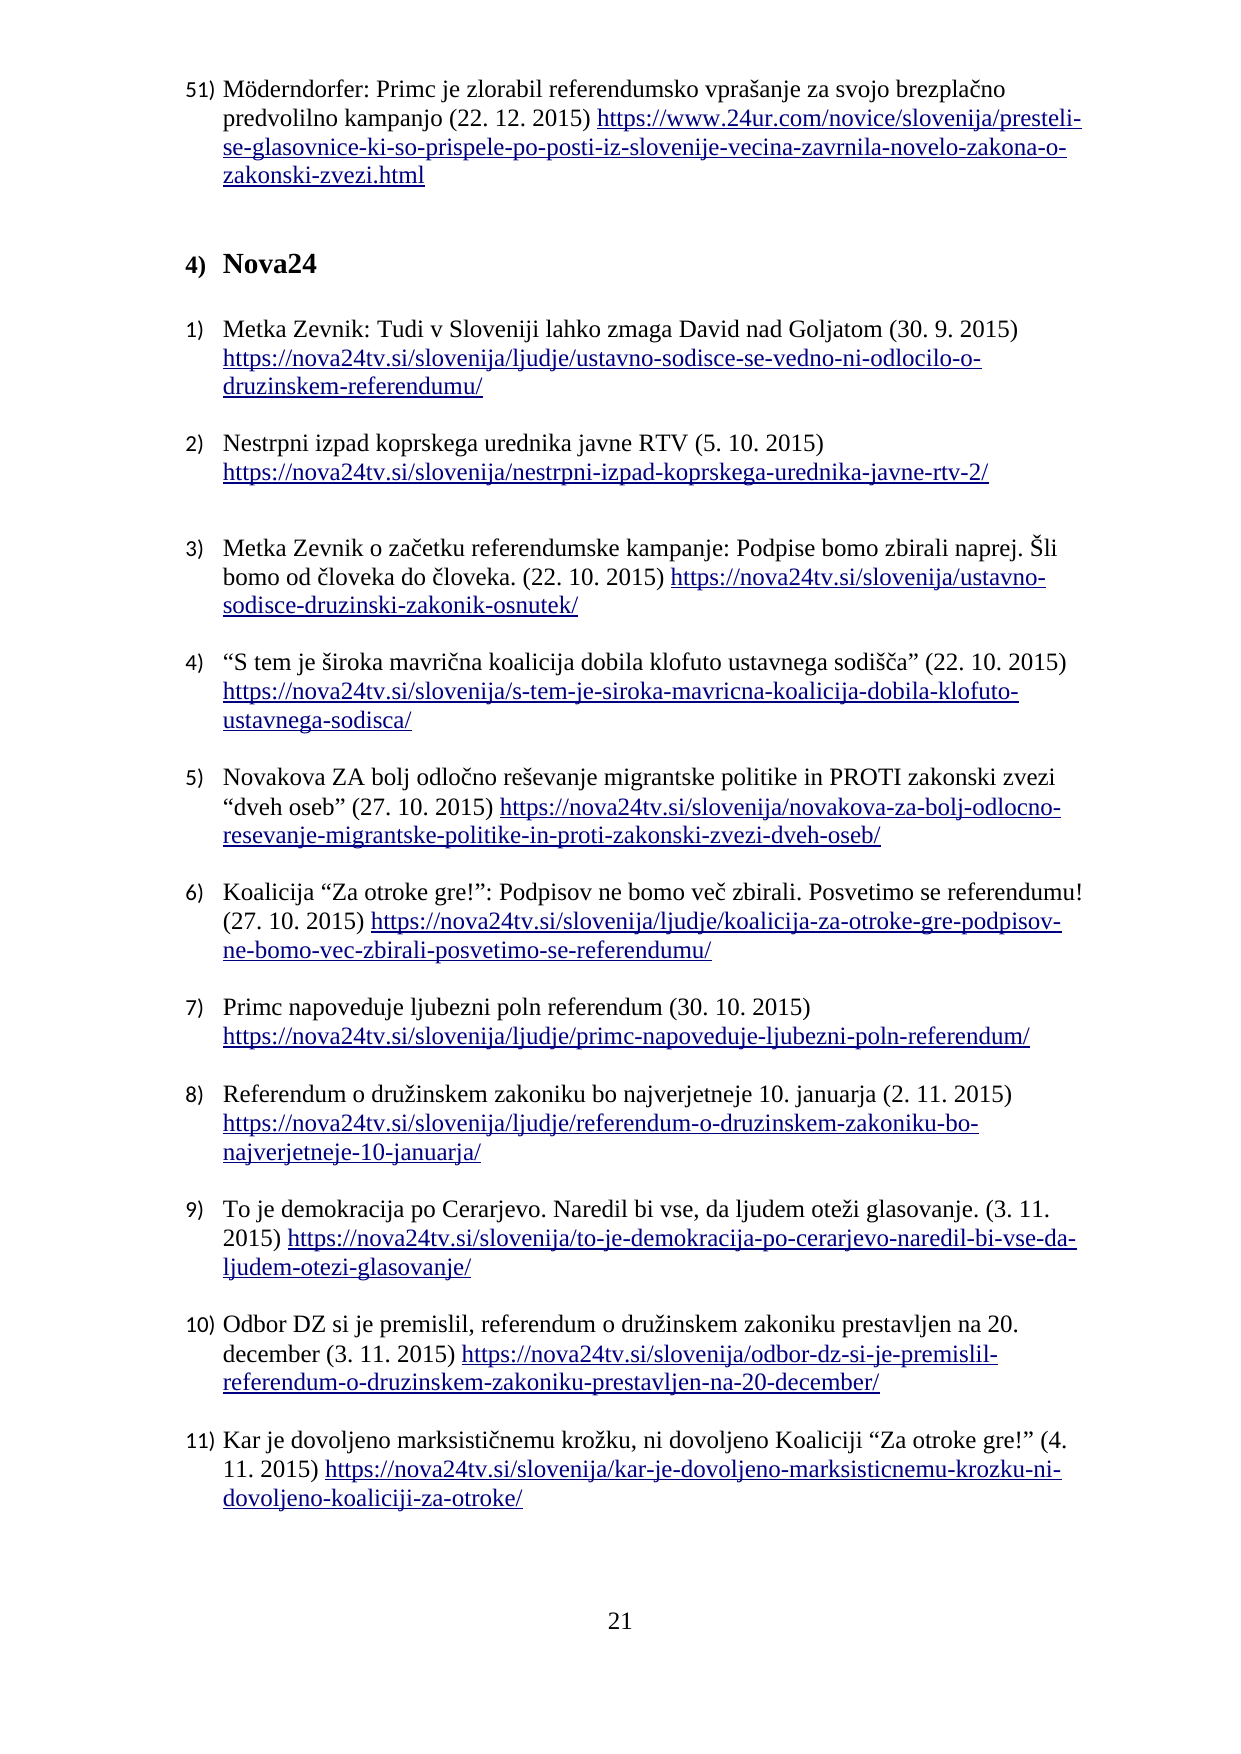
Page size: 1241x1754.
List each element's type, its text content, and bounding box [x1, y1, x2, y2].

list To je demokracija po Cerarjevo. Naredil bi vse, da ljudem oteži glasovanje. (3. 11. 2015) https://nova24tv.si/slovenija/to-je-demokracija-po-cerarjevo-naredil-bi-vse-da-ljudem-otezi-glasovanje/ [185, 1194, 1093, 1281]
list Nova24 [185, 247, 1093, 280]
list Metka Zevnik: Tudi v Sloveniji lahko zmaga David nad Goljatom (30. 9. 2015) https://nova24tv.si/slovenija/ljudje/ustavno-sodisce-se-vedno-ni-odlocilo-o-druzinskem-referendumu/ [185, 314, 1093, 400]
list Kar je dovoljeno marksističnemu krožku, ni dovoljeno Koaliciji “Za otroke gre!” (4. 11. 2015) https://nova24tv.si/slovenija/kar-je-dovoljeno-marksisticnemu-krozku-ni-dovoljeno-koaliciji-za-otroke/ [185, 1425, 1093, 1511]
list Metka Zevnik o začetku referendumske kampanje: Podpise bomo zbirali naprej. Šli bomo od človeka do človeka. (22. 10. 2015) https://nova24tv.si/slovenija/ustavno-sodisce-druzinski-zakonik-osnutek/ [185, 533, 1093, 619]
list Odbor DZ si je premislil, referendum o družinskem zakoniku prestavljen na 20. december (3. 11. 2015) https://nova24tv.si/slovenija/odbor-dz-si-je-premislil-referendum-o-druzinskem-zakoniku-prestavljen-na-20-december/ [185, 1309, 1093, 1396]
list Primc napoveduje ljubezni poln referendum (30. 10. 2015) https://nova24tv.si/slovenija/ljudje/primc-napoveduje-ljubezni-poln-referendum/ [185, 992, 1093, 1050]
list Referendum o družinskem zakoniku bo najverjetneje 10. januarja (2. 11. 2015) https://nova24tv.si/slovenija/ljudje/referendum-o-druzinskem-zakoniku-bo-najverjetneje-10-januarja/ [185, 1079, 1093, 1166]
list Koalicija “Za otroke gre!”: Podpisov ne bomo več zbirali. Posvetimo se referendumu! (27. 10. 2015) https://nova24tv.si/slovenija/ljudje/koalicija-za-otroke-gre-podpisov-ne-bomo-vec-zbirali-posvetimo-se-referendumu/ [185, 877, 1093, 964]
list Möderndorfer: Primc je zlorabil referendumsko vprašanje za svojo brezplačno predvolilno kampanjo (22. 12. 2015) https://www.24ur.com/novice/slovenija/presteli-se-glasovnice-ki-so-prispele-po-posti-iz-slovenije-vecina-zavrnila-novelo-zakona-o-zakonski-zvezi.html [185, 74, 1093, 189]
list Nestrpni izpad koprskega urednika javne RTV (5. 10. 2015) https://nova24tv.si/slovenija/nestrpni-izpad-koprskega-urednika-javne-rtv-2/ [185, 428, 1093, 486]
list Novakova ZA bolj odločno reševanje migrantske politike in PROTI zakonski zvezi “dveh oseb” (27. 10. 2015) https://nova24tv.si/slovenija/novakova-za-bolj-odlocno-resevanje-migrantske-politike-in-proti-zakonski-zvezi-dveh-oseb/ [185, 762, 1093, 849]
list “S tem je široka mavrična koalicija dobila klofuto ustavnega sodišča” (22. 10. 2015) https://nova24tv.si/slovenija/s-tem-je-siroka-mavricna-koalicija-dobila-klofuto-ustavnega-sodisca/ [185, 647, 1093, 734]
